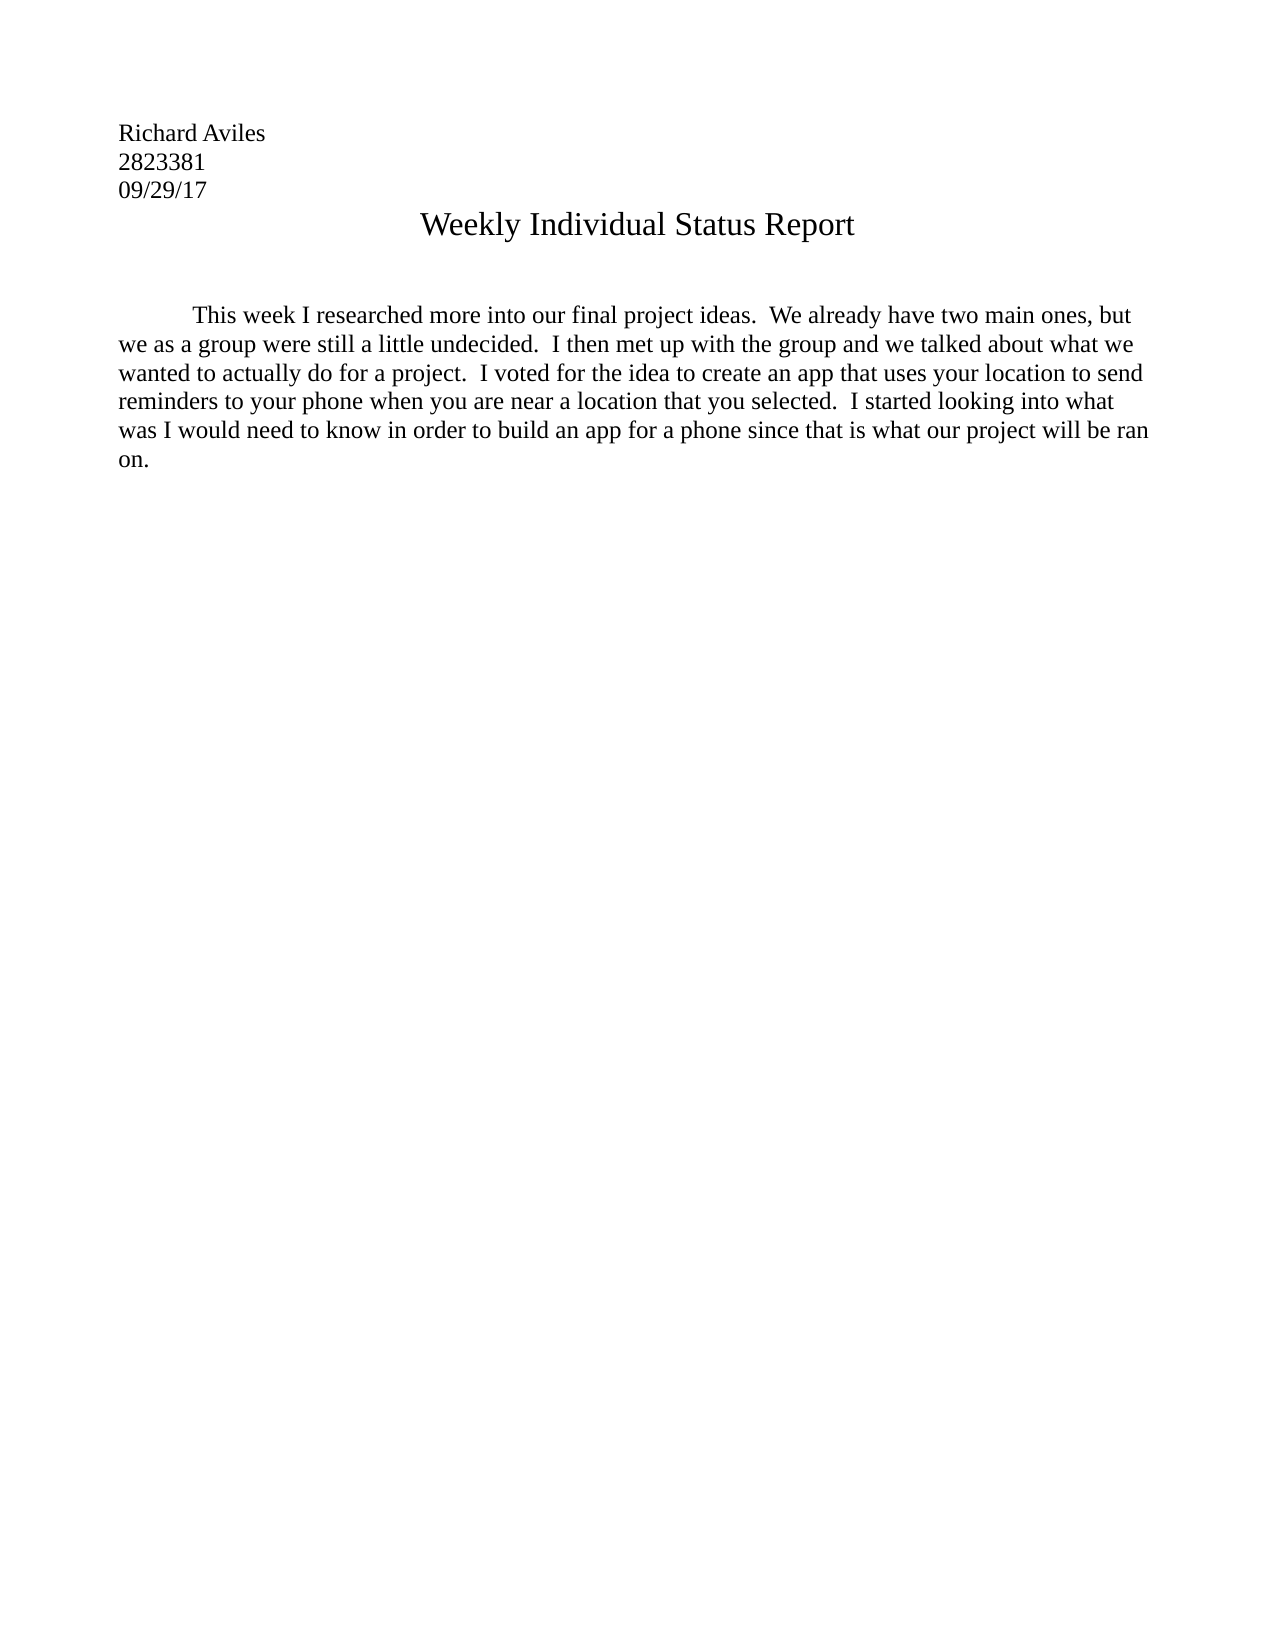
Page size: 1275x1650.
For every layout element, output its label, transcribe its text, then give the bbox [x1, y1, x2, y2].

text Weekly Individual Status Report [118, 204, 1157, 243]
text 2823381 [118, 147, 1157, 176]
text Richard Aviles [118, 118, 1157, 147]
text This week I researched more into our final project ideas. We already have two main ones, but we as a group were still a little undecided. I then met up with the group and we talked about what we wanted to actually do for a project. I voted for the idea to create an app that uses your location to send reminders to your phone when you are near a location that you selected. I started looking into what was I would need to know in order to build an app for a phone since that is what our project will be ran on. [118, 300, 1157, 473]
text 09/29/17 [118, 176, 1157, 204]
